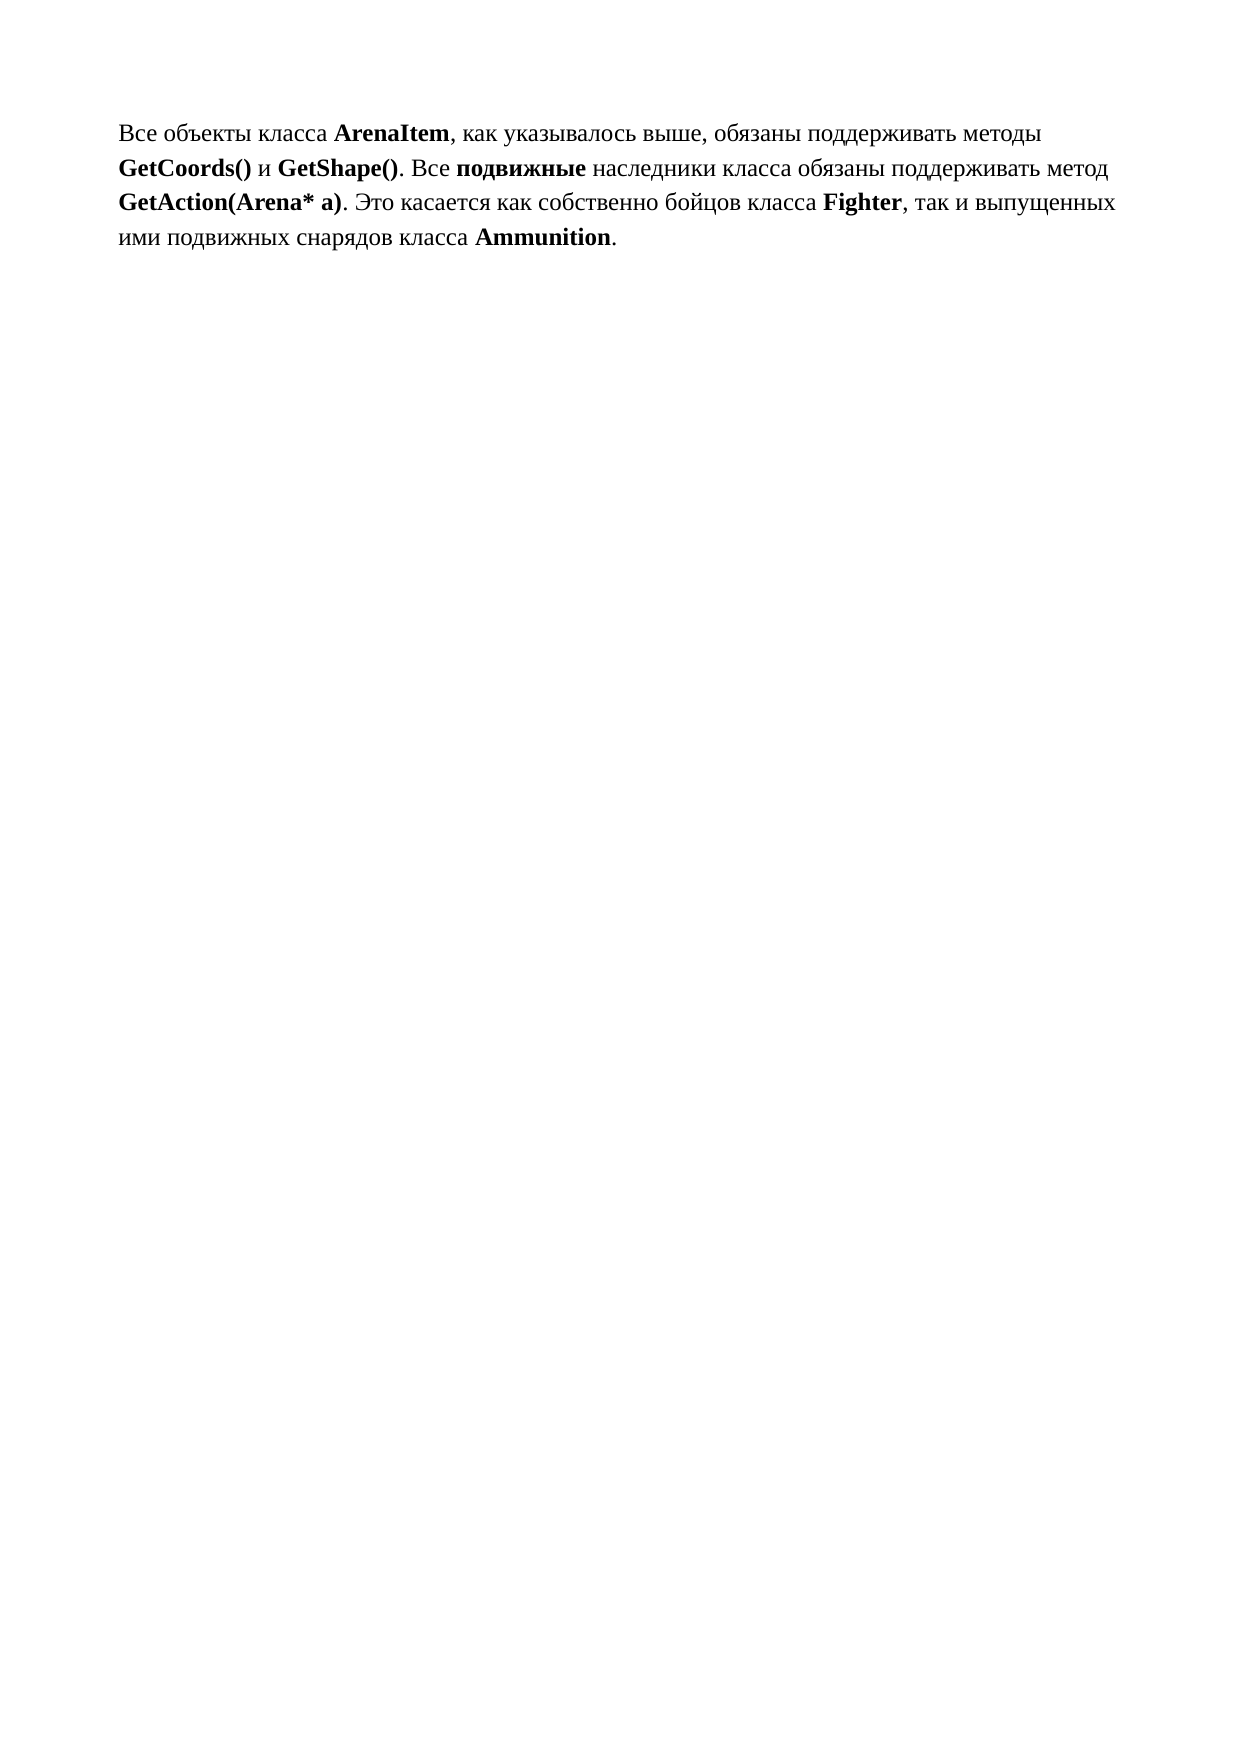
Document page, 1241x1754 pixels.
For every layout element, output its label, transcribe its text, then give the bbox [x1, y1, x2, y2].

text Все объекты класса ArenaItem, как указывалось выше, обязаны поддерживать методы GetCoords() и GetShape(). Все подвижные наследники класса обязаны поддерживать метод GetAction(Arena* a). Это касается как собственно бойцов класса Fighter, так и выпущенных ими подвижных снарядов класса Ammunition. [118, 118, 1122, 250]
